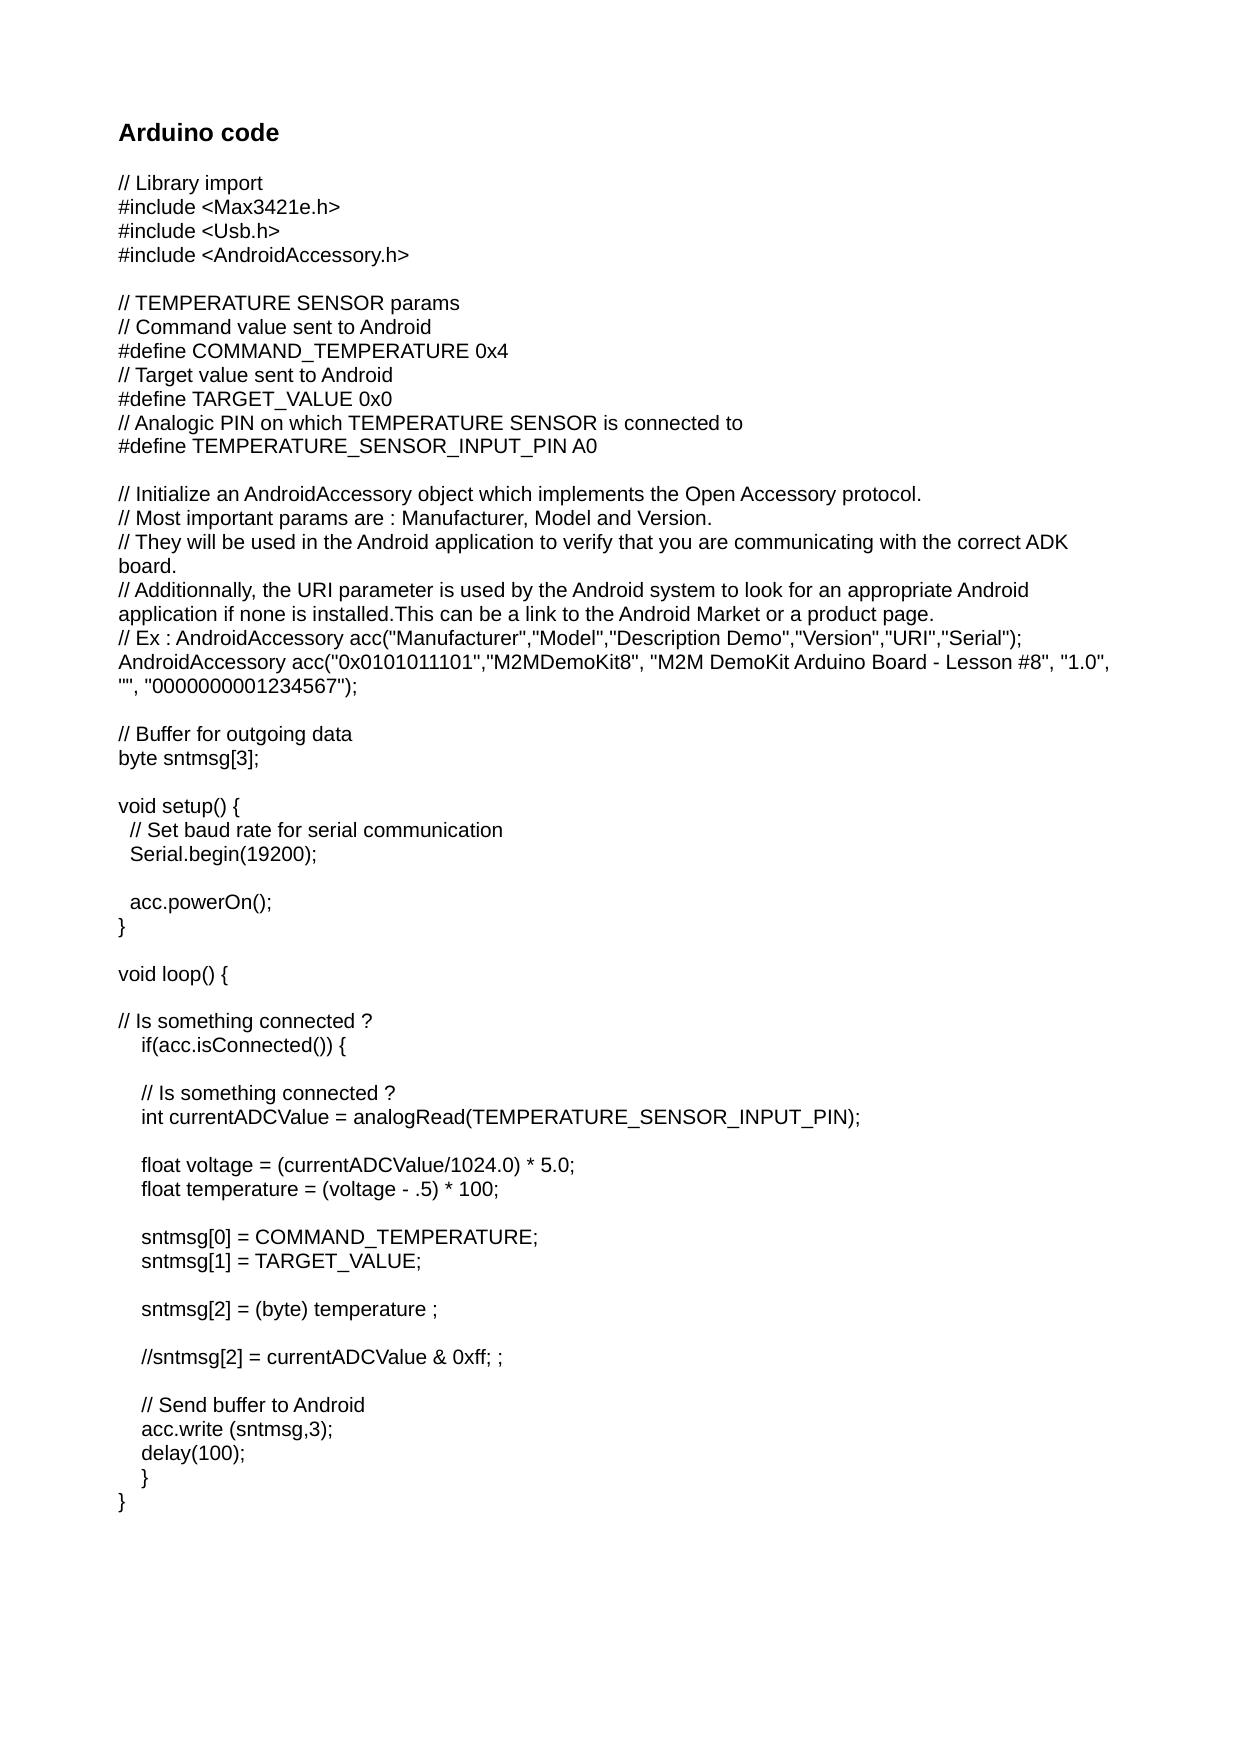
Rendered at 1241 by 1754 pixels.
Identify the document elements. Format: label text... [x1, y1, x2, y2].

text acc.write (sntmsg,3); [118, 1417, 1122, 1441]
text } [118, 913, 1122, 937]
text // Analogic PIN on which TEMPERATURE SENSOR is connected to [118, 410, 1122, 434]
text if(acc.isConnected()) { [118, 1033, 1122, 1057]
text // Ex : AndroidAccessory acc("Manufacturer","Model","Description Demo","Version","URI","Serial"); [118, 626, 1122, 650]
text float voltage = (currentADCValue/1024.0) * 5.0; [118, 1153, 1122, 1177]
text // Initialize an AndroidAccessory object which implements the Open Accessory protocol. [118, 482, 1122, 506]
text float temperature = (voltage - .5) * 100; [118, 1177, 1122, 1201]
text } [118, 1464, 1122, 1488]
text acc.powerOn(); [118, 889, 1122, 913]
text // Command value sent to Android [118, 314, 1122, 338]
text #include <AndroidAccessory.h> [118, 243, 1122, 267]
text delay(100); [118, 1441, 1122, 1464]
text Serial.begin(19200); [118, 842, 1122, 866]
text // Is something connected ? [118, 1081, 1122, 1105]
text sntmsg[2] = (byte) temperature ; [118, 1297, 1122, 1321]
text AndroidAccessory acc("0x0101011101","M2MDemoKit8", "M2M DemoKit Arduino Board - Lesson #8", "1.0", "", "0000000001234567"); [118, 650, 1122, 698]
text // They will be used in the Android application to verify that you are communicating with the correct ADK board. [118, 530, 1122, 578]
text #define COMMAND_TEMPERATURE 0x4 [118, 338, 1122, 362]
text void setup() { [118, 794, 1122, 818]
text // TEMPERATURE SENSOR params [118, 291, 1122, 314]
text // Target value sent to Android [118, 362, 1122, 386]
text #include <Max3421e.h> [118, 195, 1122, 219]
text // Set baud rate for serial communication [118, 818, 1122, 842]
text void loop() { [118, 961, 1122, 985]
text // Most important params are : Manufacturer, Model and Version. [118, 506, 1122, 530]
text // Additionnally, the URI parameter is used by the Android system to look for an appropriate Android application if none is installed.This can be a link to the Android Market or a product page. [118, 578, 1122, 626]
text } [118, 1488, 1122, 1512]
text byte sntmsg[3]; [118, 746, 1122, 770]
text // Library import [118, 171, 1122, 195]
text // Buffer for outgoing data [118, 722, 1122, 746]
text sntmsg[1] = TARGET_VALUE; [118, 1249, 1122, 1273]
text // Send buffer to Android [118, 1393, 1122, 1417]
text int currentADCValue = analogRead(TEMPERATURE_SENSOR_INPUT_PIN); [118, 1105, 1122, 1129]
text sntmsg[0] = COMMAND_TEMPERATURE; [118, 1225, 1122, 1249]
text #include <Usb.h> [118, 219, 1122, 243]
text //sntmsg[2] = currentADCValue & 0xff; ; [118, 1345, 1122, 1369]
text #define TARGET_VALUE 0x0 [118, 386, 1122, 410]
text // Is something connected ? [118, 1009, 1122, 1033]
text Arduino code [118, 118, 1122, 147]
text #define TEMPERATURE_SENSOR_INPUT_PIN A0 [118, 434, 1122, 458]
